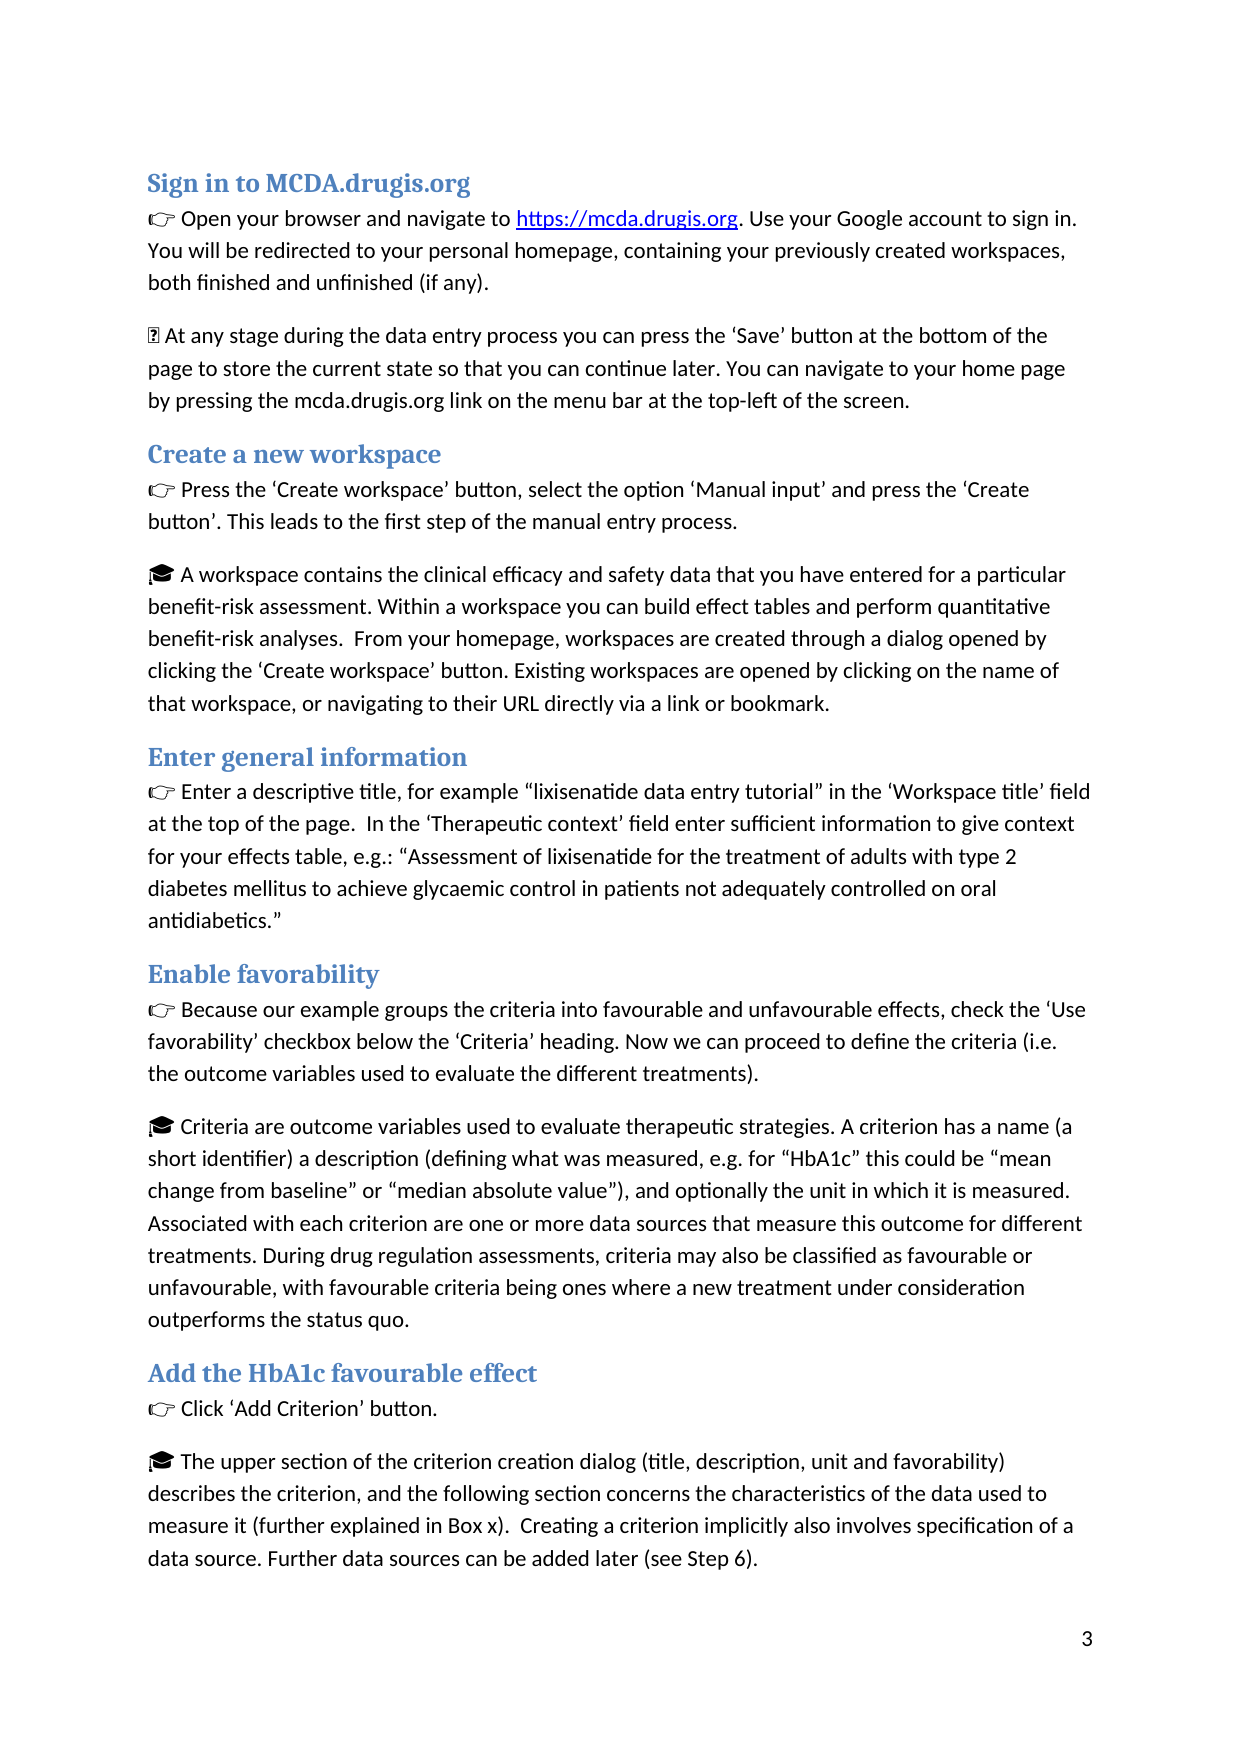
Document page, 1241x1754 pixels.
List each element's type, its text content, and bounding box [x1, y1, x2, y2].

text 👉 Enter a descriptive title, for example “lixisenatide data entry tutorial” in the ‘Workspace title’ field at the top of the page. In the ‘Therapeutic context’ field enter sufficient information to give context for your effects table, e.g.: “Assessment of lixisenatide for the treatment of adults with type 2 diabetes mellitus to achieve glycaemic control in patients not adequately controlled on oral antidiabetics.” [148, 777, 1093, 934]
text 👉 Press the ‘Create workspace’ button, select the option ‘Manual input’ and press the ‘Create button’. This leads to the first step of the manual entry process. [148, 475, 1093, 535]
text 👉 Click ‘Add Criterion’ button. [148, 1394, 1093, 1422]
subtitle Create a new workspace [148, 439, 1093, 470]
text 💡 At any stage during the data entry process you can press the ‘Save’ button at the bottom of the page to store the current state so that you can continue later. You can navigate to your home page by pressing the mcda.drugis.org link on the menu bar at the top-left of the screen. [148, 322, 1093, 414]
text 🎓 Criteria are outcome variables used to evaluate therapeutic strategies. A criterion has a name (a short identifier) a description (defining what was measured, e.g. for “HbA1c” this could be “mean change from baseline” or “median absolute value”), and optionally the unit in which it is measured. Associated with each criterion are one or more data sources that measure this outcome for different treatments. During drug regulation assessments, criteria may also be classified as favourable or unfavourable, with favourable criteria being ones where a new treatment under consideration outperforms the status quo. [148, 1112, 1093, 1333]
subtitle Sign in to MCDA.drugis.org [148, 168, 1093, 199]
text 👉 Open your browser and navigate to https://mcda.drugis.org. Use your Google account to sign in. You will be redirected to your personal homepage, containing your previously created workspaces, both finished and unfinished (if any). [148, 204, 1093, 297]
text 🎓 A workspace contains the clinical efficacy and safety data that you have entered for a particular benefit-risk assessment. Within a workspace you can build effect tables and perform quantitative benefit-risk analyses. From your homepage, workspaces are created through a dialog opened by clicking the ‘Create workspace’ button. Existing workspaces are opened by clicking on the name of that workspace, or navigating to their URL directly via a link or bookmark. [148, 560, 1093, 717]
text 👉 Because our example groups the criteria into favourable and unfavourable effects, check the ‘Use favorability’ checkbox below the ‘Criteria’ heading. Now we can proceed to define the criteria (i.e. the outcome variables used to evaluate the different treatments). [148, 995, 1093, 1087]
subtitle Add the HbA1c favourable effect [148, 1358, 1093, 1389]
text 🎓 The upper section of the criterion creation dialog (title, description, unit and favorability) describes the criterion, and the following section concerns the characteristics of the data used to measure it (further explained in Box x). Creating a criterion implicitly also involves specification of a data source. Further data sources can be added later (see Step 6). [148, 1447, 1093, 1572]
subtitle Enter general information [148, 742, 1093, 773]
subtitle Enable favorability [148, 959, 1093, 990]
